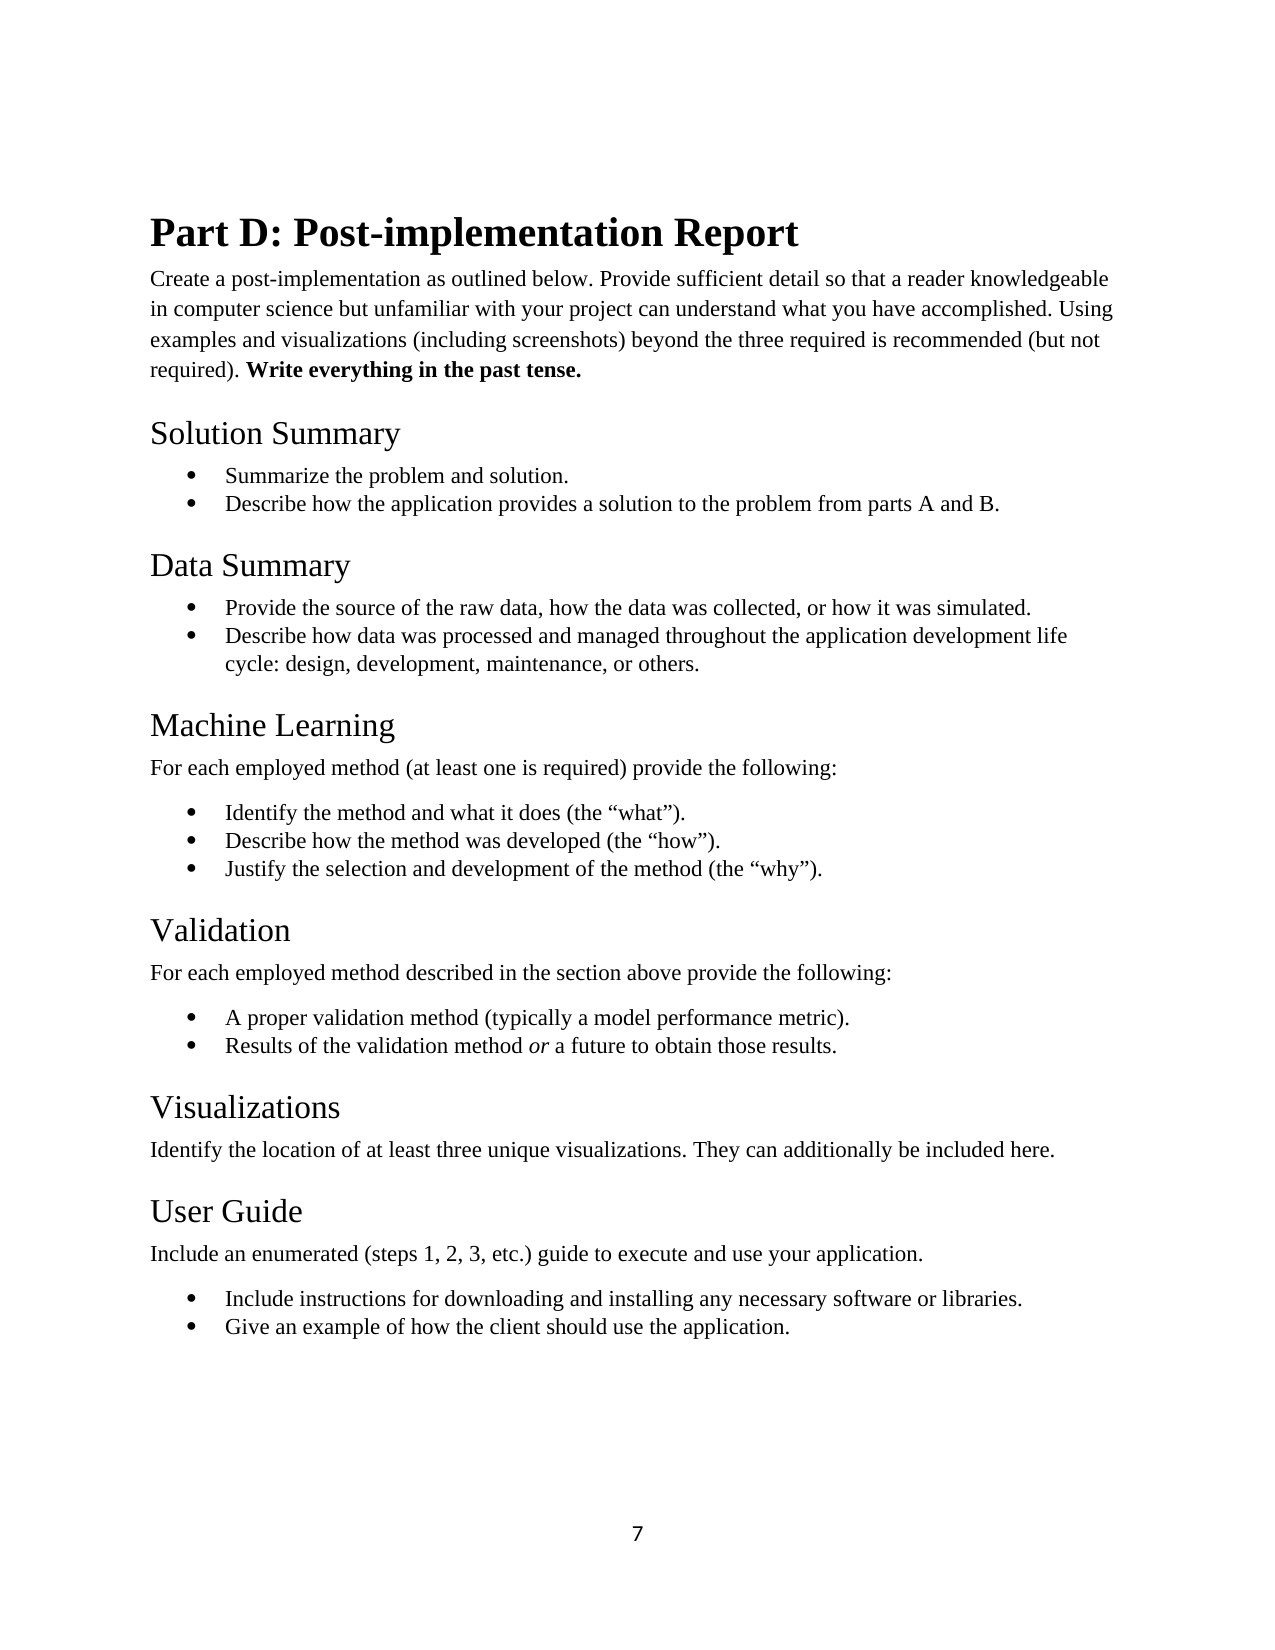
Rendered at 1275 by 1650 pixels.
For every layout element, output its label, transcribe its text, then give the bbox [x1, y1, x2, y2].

subtitle Data Summary [150, 545, 1125, 584]
list A proper validation method (typically a model performance metric). [187, 1004, 1125, 1030]
subtitle Machine Learning [150, 706, 1125, 744]
list Describe how the application provides a solution to the problem from parts A and B. [187, 490, 1125, 516]
list Give an example of how the client should use the application. [187, 1313, 1125, 1339]
list Describe how data was processed and managed throughout the application development life cycle: design, development, maintenance, or others. [187, 622, 1125, 677]
subtitle Visualizations [150, 1087, 1125, 1126]
text Identify the location of at least three unique visualizations. They can additionally be included here. [150, 1136, 1125, 1162]
text For each employed method described in the section above provide the following: [150, 959, 1125, 986]
list Provide the source of the raw data, how the data was collected, or how it was simulated. [187, 594, 1125, 620]
subtitle Validation [150, 911, 1125, 949]
list Include instructions for downloading and installing any necessary software or libraries. [187, 1285, 1125, 1311]
list Results of the validation method or a future to obtain those results. [187, 1032, 1125, 1058]
list Justify the selection and development of the method (the “why”). [187, 855, 1125, 882]
list Identify the method and what it does (the “what”). [187, 799, 1125, 825]
text Create a post-implementation as outlined below. Provide sufficient detail so that a reader knowledgeable in computer science but unfamiliar with your project can understand what you have accomplished. Using examples and visualizations (including screenshots) beyond the three required is recommended (but not required). Write everything in the past tense. [150, 265, 1125, 382]
text For each employed method (at least one is required) provide the following: [150, 754, 1125, 781]
list Summarize the problem and solution. [187, 462, 1125, 488]
subtitle Part D: Post-implementation Report [150, 207, 1125, 255]
subtitle Solution Summary [150, 413, 1125, 452]
text Include an enumerated (steps 1, 2, 3, etc.) guide to execute and use your application. [150, 1240, 1125, 1266]
subtitle User Guide [150, 1191, 1125, 1230]
list Describe how the method was developed (the “how”). [187, 827, 1125, 853]
